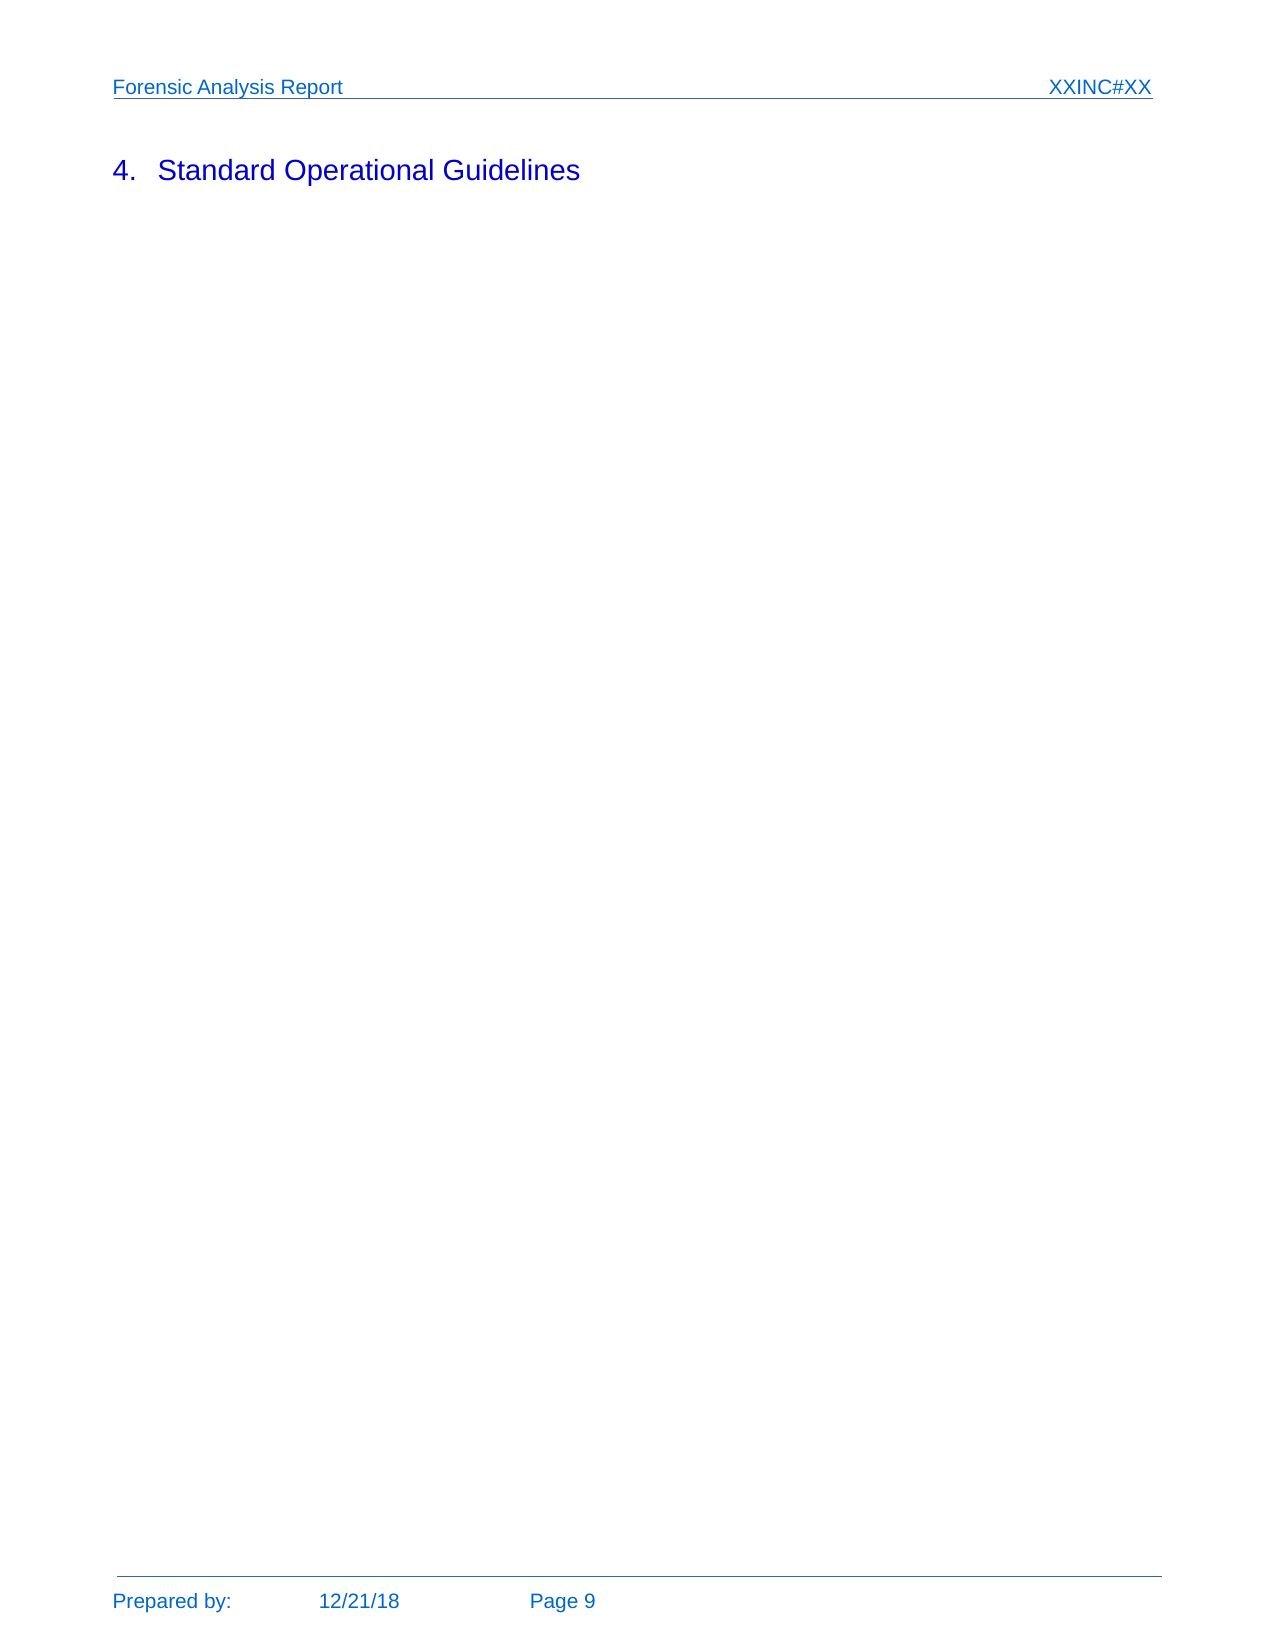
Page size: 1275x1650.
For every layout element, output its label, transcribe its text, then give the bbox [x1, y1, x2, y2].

subtitle Standard Operational Guidelines [112, 153, 1162, 187]
